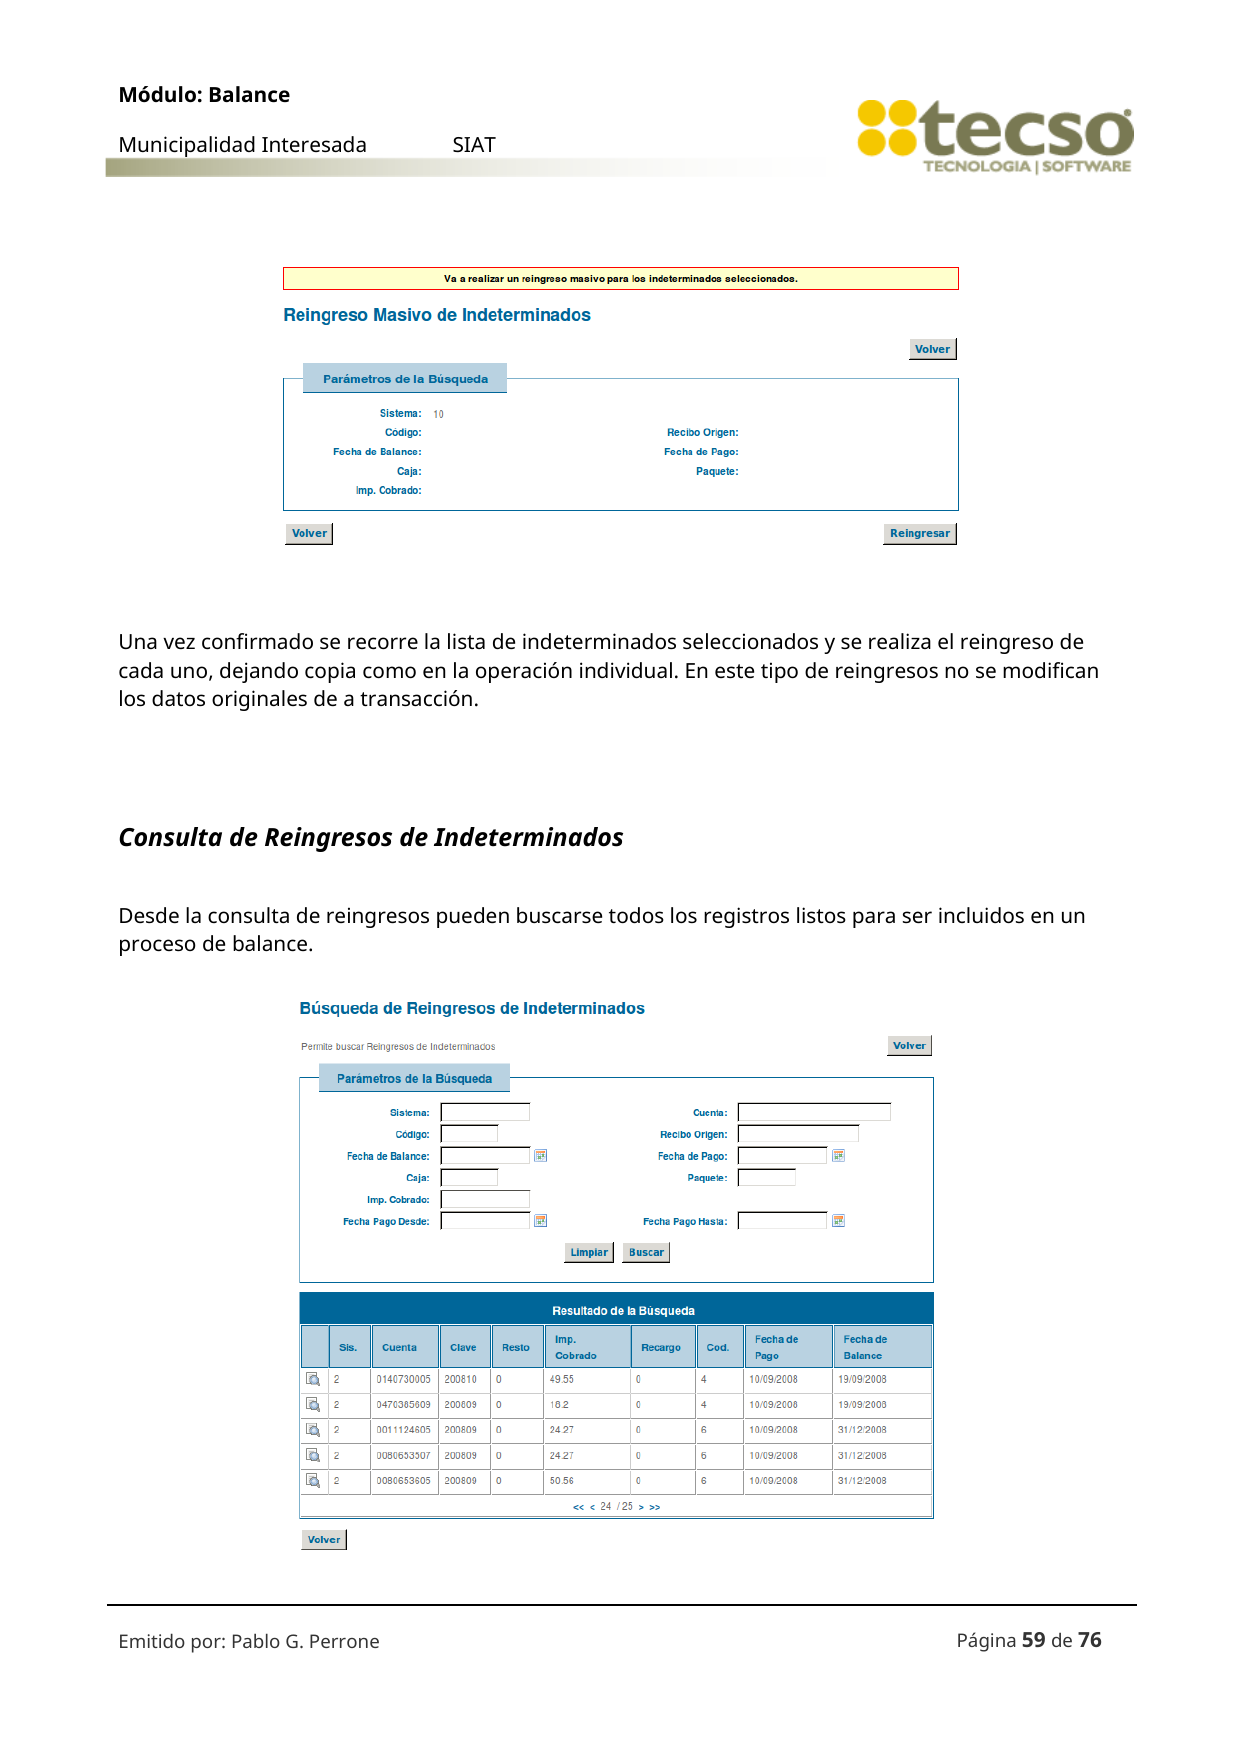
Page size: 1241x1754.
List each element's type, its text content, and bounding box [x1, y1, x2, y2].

picture [105, 100, 1134, 177]
picture [290, 996, 950, 1559]
text Una vez confirmado se recorre la lista de indeterminados seleccionados y se realiza el reingreso de cada uno, dejando copia como en la operación individual. En este tipo de reingresos no se modifican los datos originales de a transacción. [118, 627, 1122, 713]
text Desde la consulta de reingresos pueden buscarse todos los registros listos para ser incluidos en un proceso de balance. [118, 901, 1122, 958]
subtitle Consulta de Reingresos de Indeterminados [118, 819, 1122, 853]
picture [274, 255, 966, 552]
